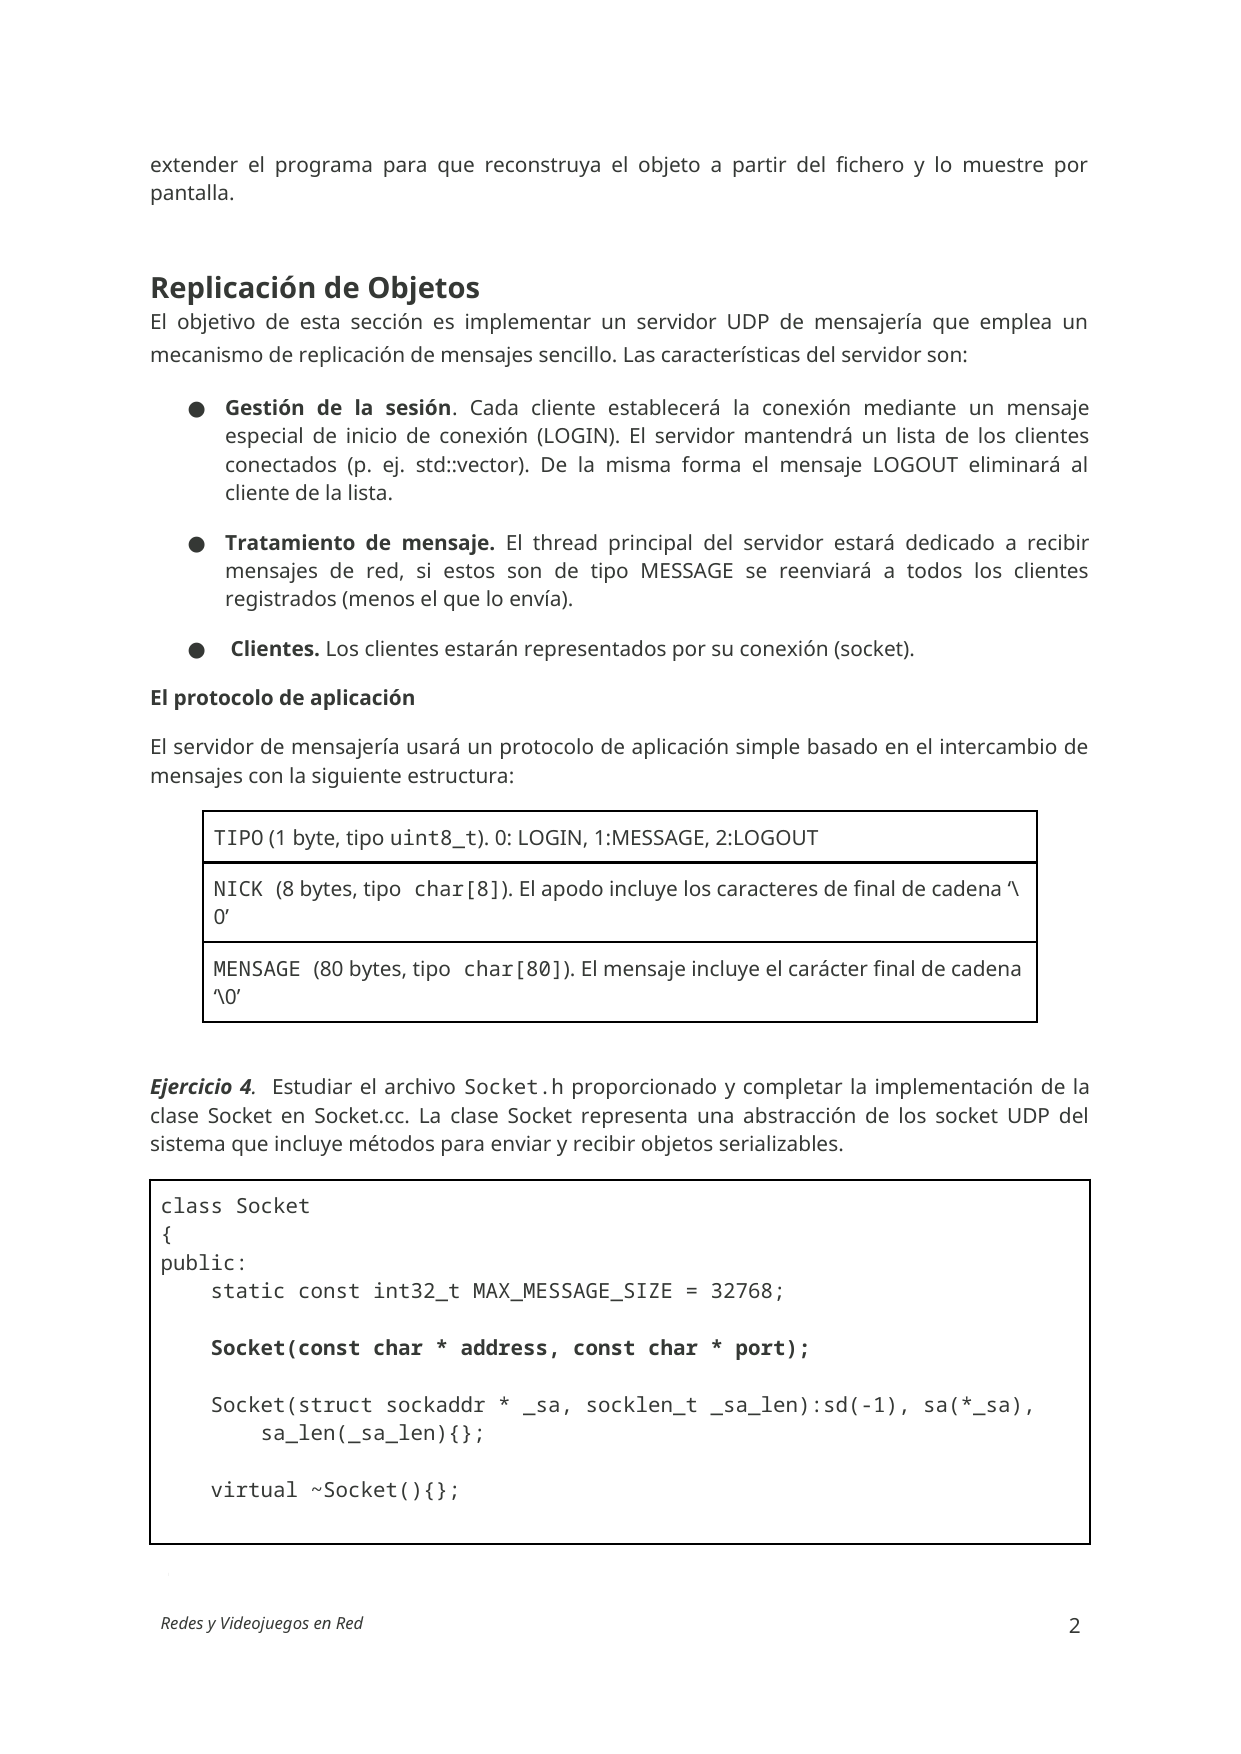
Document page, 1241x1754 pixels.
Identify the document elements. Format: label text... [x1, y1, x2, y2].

table_cell MENSAGE (80 bytes, tipo char[80]). El mensaje incluye el carácter final de cadena ‘\0’ [204, 943, 1036, 1021]
text El objetivo de esta sección es implementar un servidor UDP de mensajería que emplea un mecanismo de replicación de mensajes sencillo. Las características del servidor son: [150, 307, 1090, 368]
table_header class Socket { public: static const int32_t MAX_MESSAGE_SIZE = 32768; Socket(const char * address, const char * port); Socket(struct sockaddr * _sa, socklen_t _sa_len):sd(-1), sa(*_sa), sa_len(_sa_len){}; virtual ~Socket(){}; [151, 1181, 1089, 1543]
text Ejercicio 4. Estudiar el archivo Socket.h proporcionado y completar la implementación de la clase Socket en Socket.cc. La clase Socket representa una abstracción de los socket UDP del sistema que incluye métodos para enviar y recibir objetos serializables. [150, 1072, 1090, 1158]
list Tratamiento de mensaje. El thread principal del servidor estará dedicado a recibir mensajes de red, si estos son de tipo MESSAGE se reenviará a todos los clientes registrados (menos el que lo envía). [187, 528, 1090, 613]
list Clientes. Los clientes estarán representados por su conexión (socket). [187, 634, 1090, 662]
text El protocolo de aplicación [150, 683, 1090, 712]
subtitle Replicación de Objetos [150, 267, 1090, 307]
list Gestión de la sesión. Cada cliente establecerá la conexión mediante un mensaje especial de inicio de conexión (LOGIN). El servidor mantendrá un lista de los clientes conectados (p. ej. std::vector). De la misma forma el mensaje LOGOUT eliminará al cliente de la lista. [187, 393, 1090, 507]
table_cell NICK (8 bytes, tipo char[8]). El apodo incluye los caracteres de final de cadena ‘\0’ [204, 864, 1036, 941]
text El servidor de mensajería usará un protocolo de aplicación simple basado en el intercambio de mensajes con la siguiente estructura: [150, 732, 1090, 789]
table_header TIPO (1 byte, tipo uint8_t). 0: LOGIN, 1:MESSAGE, 2:LOGOUT [204, 812, 1036, 861]
text extender el programa para que reconstruya el objeto a partir del fichero y lo muestre por pantalla. [150, 150, 1090, 207]
